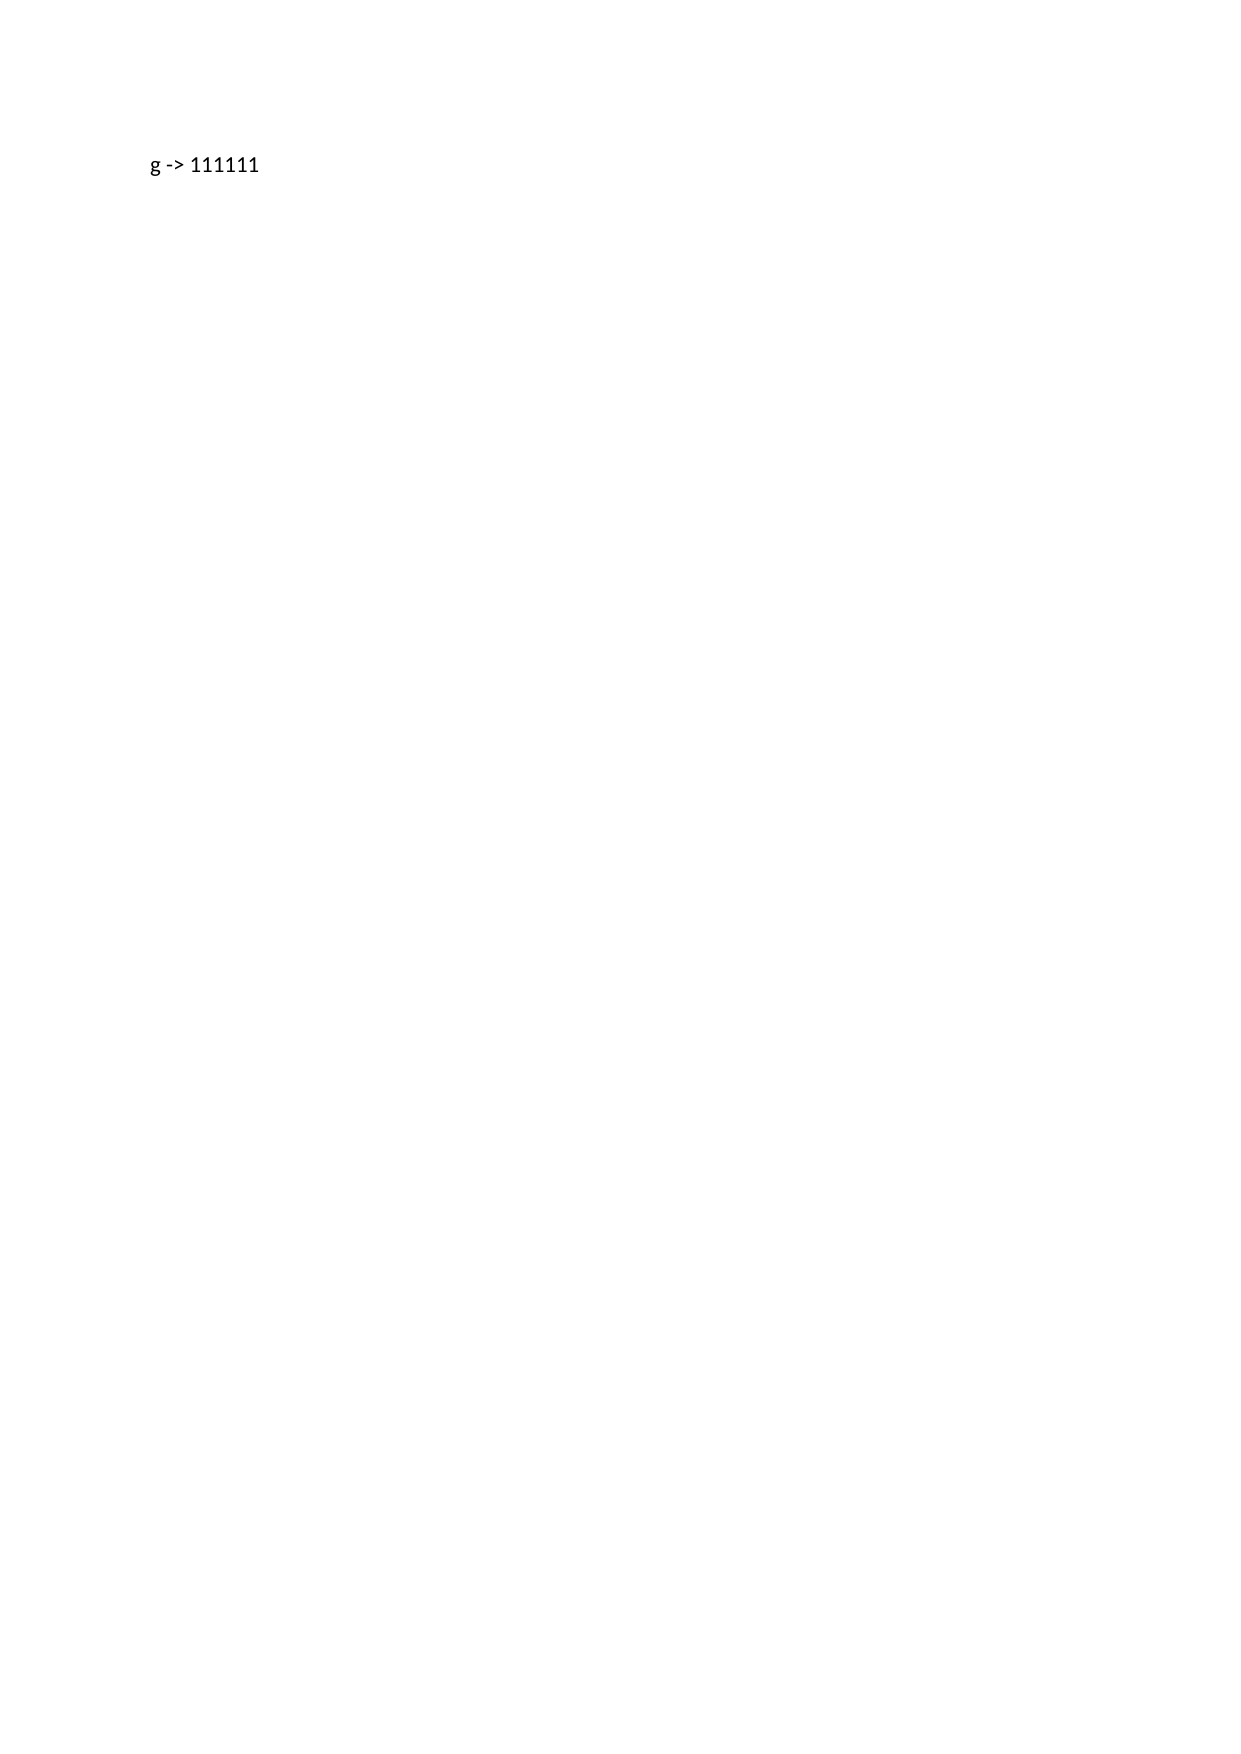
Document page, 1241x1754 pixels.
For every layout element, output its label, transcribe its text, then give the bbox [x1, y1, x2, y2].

text g -> 111111 [150, 150, 1090, 178]
